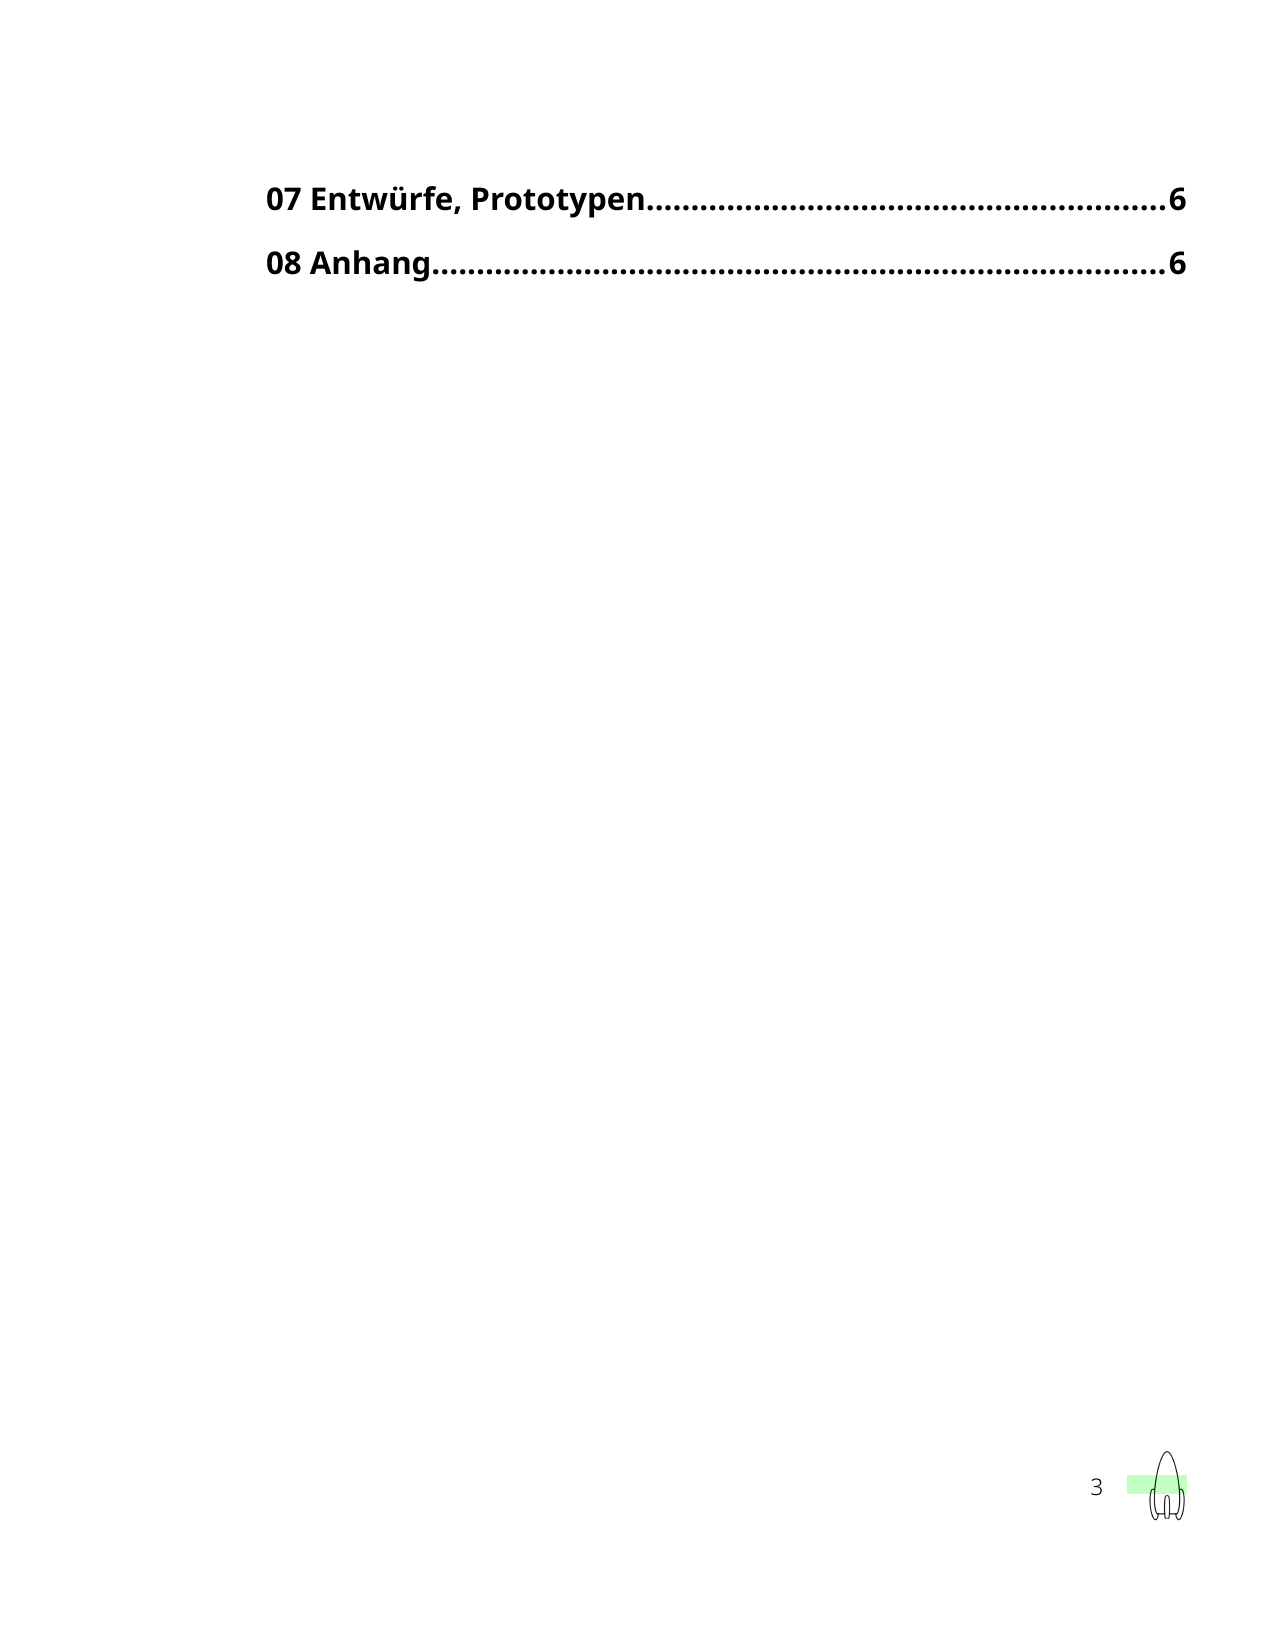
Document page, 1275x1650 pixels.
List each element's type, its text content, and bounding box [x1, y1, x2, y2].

text 07 Entwürfe, Prototypen 6 [266, 177, 1186, 220]
text 08 Anhang 6 [266, 241, 1186, 284]
